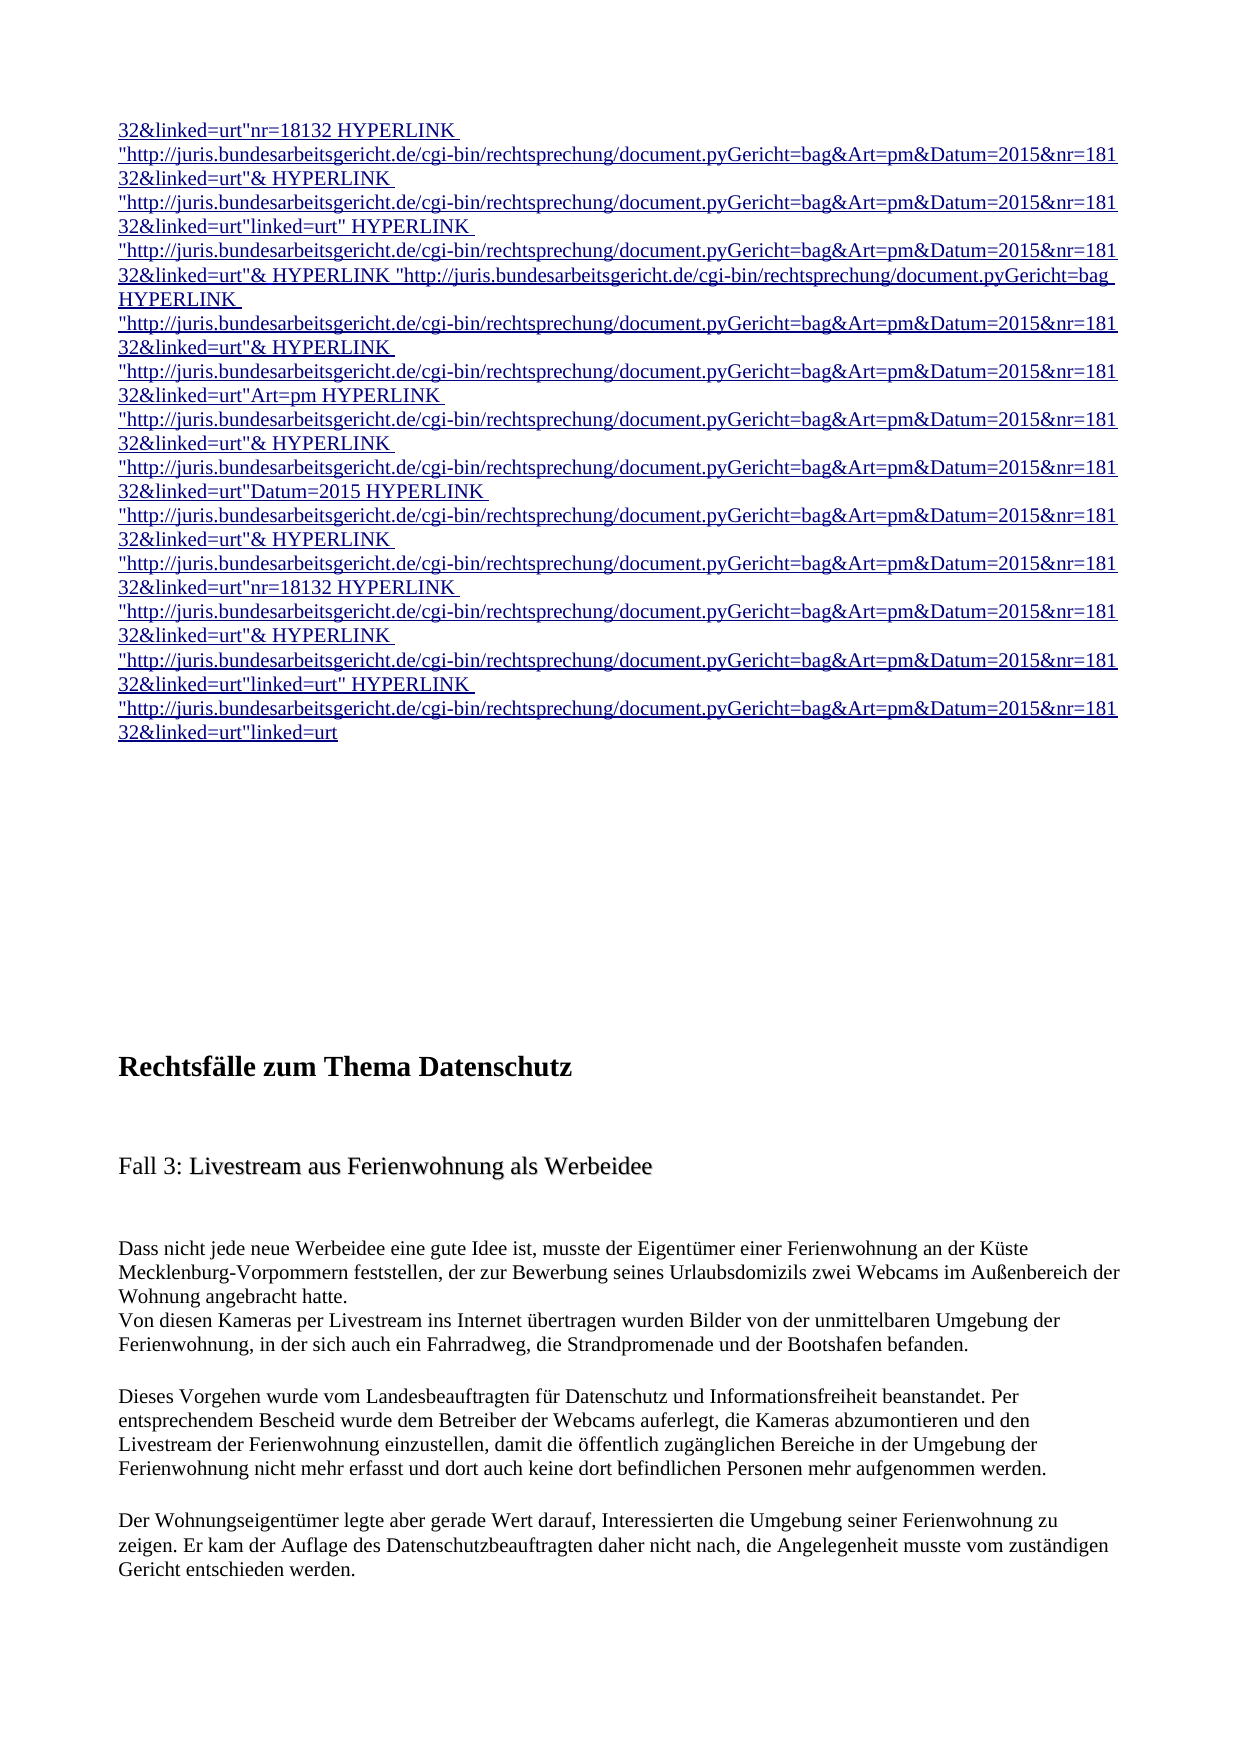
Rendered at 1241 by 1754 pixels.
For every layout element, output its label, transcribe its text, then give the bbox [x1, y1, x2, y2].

text Rechtsfälle zum Thema Datenschutz [118, 1049, 1122, 1082]
text Fall 3: Livestream aus Ferienwohnung als Werbeidee [118, 1151, 1122, 1180]
text Dieses Vorgehen wurde vom Landesbeauftragten für Datenschutz und Informationsfreiheit beanstandet. Per entsprechendem Bescheid wurde dem Betreiber der Webcams auferlegt, die Kameras abzumontieren und den Livestream der Ferienwohnung einzustellen, damit die öffentlich zugänglichen Bereiche in der Umgebung der Ferienwohnung nicht mehr erfasst und dort auch keine dort befindlichen Personen mehr aufgenommen werden. [118, 1384, 1122, 1480]
text 32&linked=urt"nr=18132 HYPERLINK "http://juris.bundesarbeitsgericht.de/cgi-bin/rechtsprechung/document.pyGericht=bag&Art=pm&Datum=2015&nr=18132&linked=urt"& HYPERLINK "http://juris.bundesarbeitsgericht.de/cgi-bin/rechtsprechung/document.pyGericht=bag&Art=pm&Datum=2015&nr=18132&linked=urt"linked=urt" HYPERLINK "http://juris.bundesarbeitsgericht.de/cgi-bin/rechtsprechung/document.pyGericht=bag&Art=pm&Datum=2015&nr=18132&linked=urt"& HYPERLINK "http://juris.bundesarbeitsgericht.de/cgi-bin/rechtsprechung/document.pyGericht=bag HYPERLINK "http://juris.bundesarbeitsgericht.de/cgi-bin/rechtsprechung/document.pyGericht=bag&Art=pm&Datum=2015&nr=18132&linked=urt"& HYPERLINK "http://juris.bundesarbeitsgericht.de/cgi-bin/rechtsprechung/document.pyGericht=bag&Art=pm&Datum=2015&nr=18132&linked=urt"Art=pm HYPERLINK "http://juris.bundesarbeitsgericht.de/cgi-bin/rechtsprechung/document.pyGericht=bag&Art=pm&Datum=2015&nr=18132&linked=urt"& HYPERLINK "http://juris.bundesarbeitsgericht.de/cgi-bin/rechtsprechung/document.pyGericht=bag&Art=pm&Datum=2015&nr=18132&linked=urt"Datum=2015 HYPERLINK "http://juris.bundesarbeitsgericht.de/cgi-bin/rechtsprechung/document.pyGericht=bag&Art=pm&Datum=2015&nr=18132&linked=urt"& HYPERLINK "http://juris.bundesarbeitsgericht.de/cgi-bin/rechtsprechung/document.pyGericht=bag&Art=pm&Datum=2015&nr=18132&linked=urt"nr=18132 HYPERLINK "http://juris.bundesarbeitsgericht.de/cgi-bin/rechtsprechung/document.pyGericht=bag&Art=pm&Datum=2015&nr=18132&linked=urt"& HYPERLINK "http://juris.bundesarbeitsgericht.de/cgi-bin/rechtsprechung/document.pyGericht=bag&Art=pm&Datum=2015&nr=18132&linked=urt"linked=urt" HYPERLINK "http://juris.bundesarbeitsgericht.de/cgi-bin/rechtsprechung/document.pyGericht=bag&Art=pm&Datum=2015&nr=18132&linked=urt"linked=urt [118, 118, 1122, 744]
text Von diesen Kameras per Livestream ins Internet übertragen wurden Bilder von der unmittelbaren Umgebung der Ferienwohnung, in der sich auch ein Fahrradweg, die Strandpromenade und der Bootshafen befanden. [118, 1308, 1122, 1356]
text Dass nicht jede neue Werbeidee eine gute Idee ist, musste der Eigentümer einer Ferienwohnung an der Küste Mecklenburg-Vorpommern feststellen, der zur Bewerbung seines Urlaubsdomizils zwei Webcams im Außenbereich der Wohnung angebracht hatte. [118, 1236, 1122, 1308]
text Der Wohnungseigentümer legte aber gerade Wert darauf, Interessierten die Umgebung seiner Ferienwohnung zu zeigen. Er kam der Auflage des Datenschutzbeauftragten daher nicht nach, die Angelegenheit musste vom zuständigen Gericht entschieden werden. [118, 1508, 1122, 1581]
